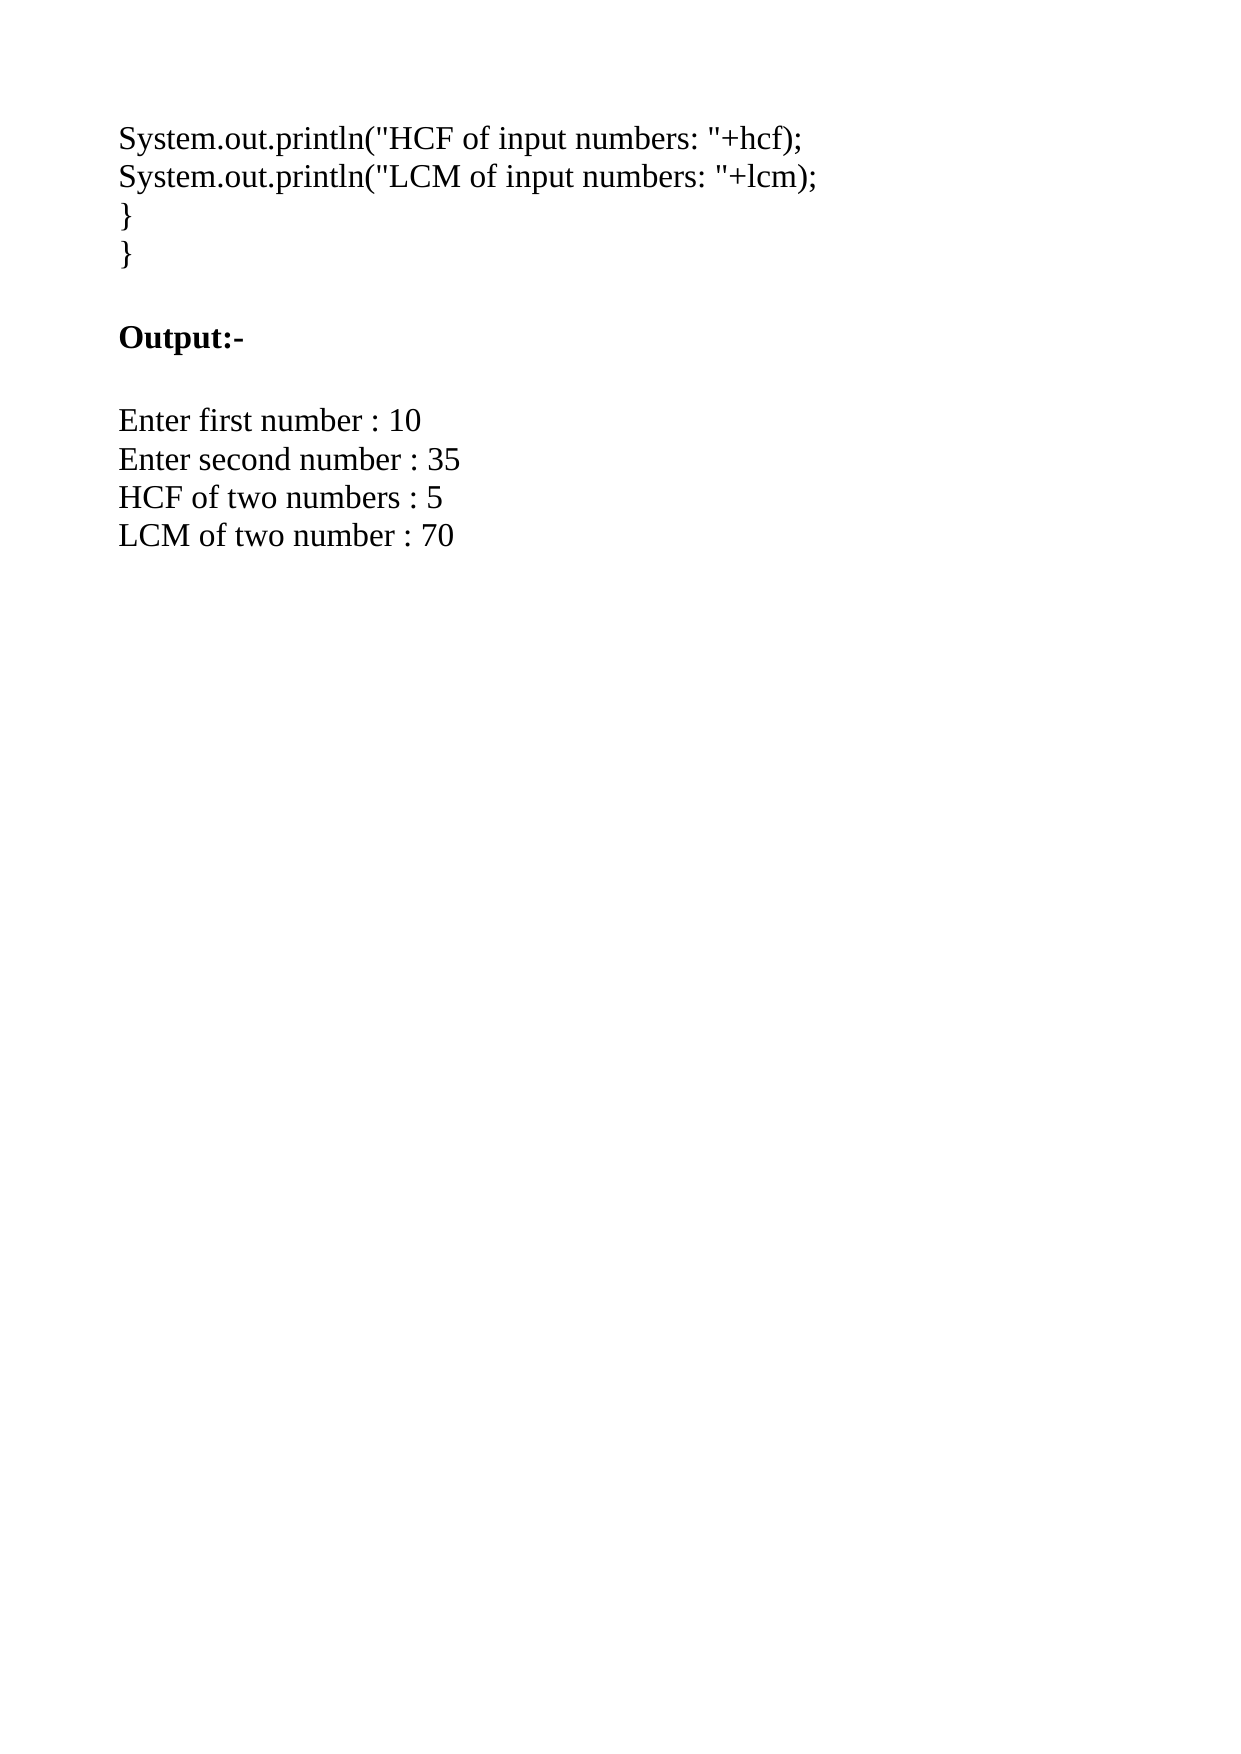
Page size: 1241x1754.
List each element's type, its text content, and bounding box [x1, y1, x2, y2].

text System.out.println("LCM of input numbers: "+lcm); [118, 156, 1122, 195]
text Enter second number : 35 [118, 439, 1122, 477]
text LCM of two number : 70 [118, 516, 1122, 554]
text Enter first number : 10 [118, 401, 1122, 439]
text } [118, 195, 1122, 233]
text System.out.println("HCF of input numbers: "+hcf); [118, 118, 1122, 156]
text HCF of two numbers : 5 [118, 477, 1122, 516]
text } [118, 233, 1122, 271]
text Output:- [118, 317, 1122, 355]
